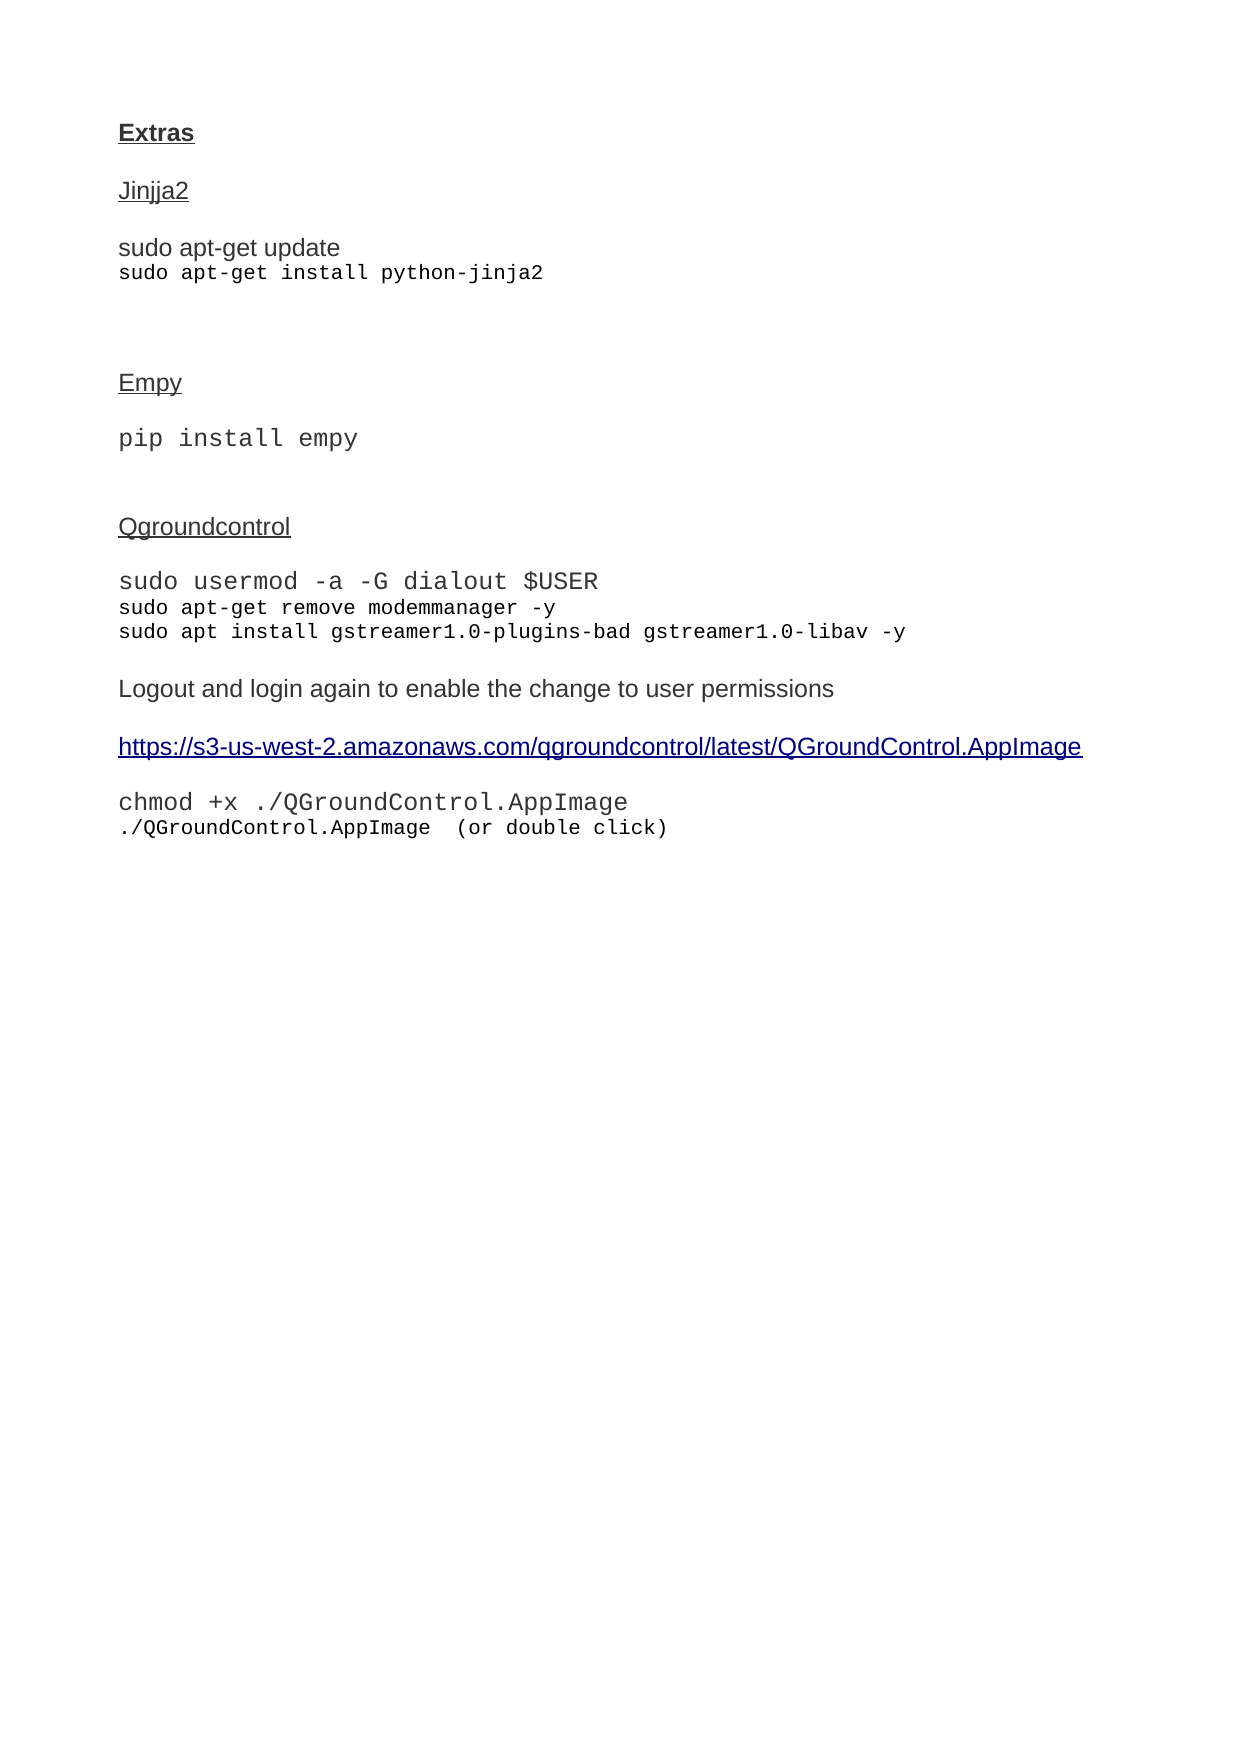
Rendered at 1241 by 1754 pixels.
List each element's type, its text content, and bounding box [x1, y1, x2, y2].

text Empy [118, 368, 1122, 397]
text pip install empy [118, 426, 1122, 454]
text https://s3-us-west-2.amazonaws.com/qgroundcontrol/latest/QGroundControl.AppImage [118, 732, 1122, 760]
text Logout and login again to enable the change to user permissions [118, 674, 1122, 703]
text sudo usermod -a -G dialout $USER [118, 569, 1122, 597]
text sudo apt-get remove modemmanager -y [118, 597, 1122, 621]
text sudo apt-get install python-jinja2 [118, 262, 1122, 286]
text Extras [118, 118, 1122, 147]
text sudo apt install gstreamer1.0-plugins-bad gstreamer1.0-libav -y [118, 621, 1122, 644]
text Jinjja2 [118, 176, 1122, 204]
text chmod +x ./QGroundControl.AppImage [118, 789, 1122, 817]
text Qgroundcontrol [118, 511, 1122, 540]
text ./QGroundControl.AppImage (or double click) [118, 817, 1122, 841]
text sudo apt-get update [118, 233, 1122, 262]
